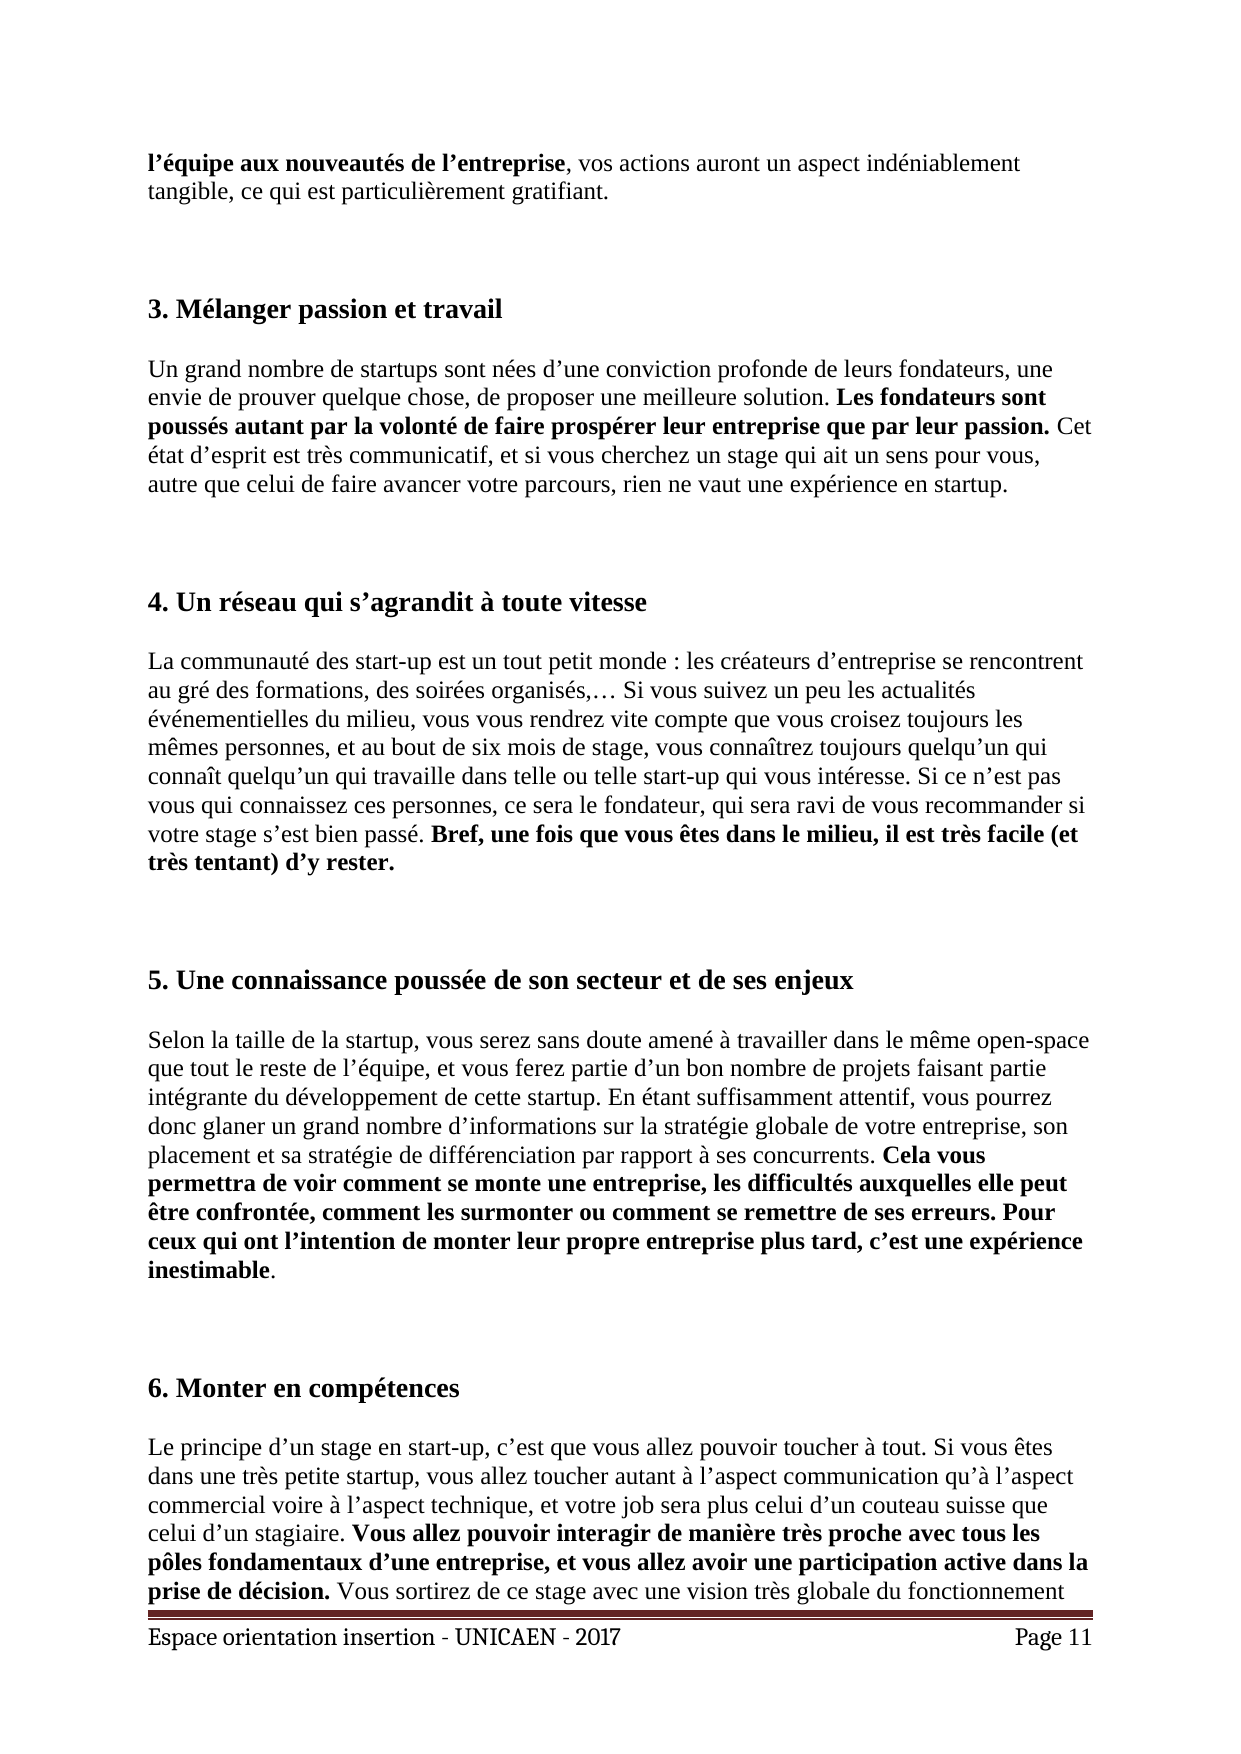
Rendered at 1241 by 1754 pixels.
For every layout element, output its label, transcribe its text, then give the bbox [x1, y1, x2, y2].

text Un grand nombre de startups sont nées d’une conviction profonde de leurs fondateurs, une envie de prouver quelque chose, de proposer une meilleure solution. Les fondateurs sont poussés autant par la volonté de faire prospérer leur entreprise que par leur passion. Cet état d’esprit est très communicatif, et si vous cherchez un stage qui ait un sens pour vous, autre que celui de faire avancer votre parcours, rien ne vaut une expérience en startup. [148, 354, 1093, 497]
subtitle 5. Une connaissance poussée de son secteur et de ses enjeux [148, 963, 1093, 996]
text Selon la taille de la startup, vous serez sans doute amené à travailler dans le même open-space que tout le reste de l’équipe, et vous ferez partie d’un bon nombre de projets faisant partie intégrante du développement de cette startup. En étant suffisamment attentif, vous pourrez donc glaner un grand nombre d’informations sur la stratégie globale de votre entreprise, son placement et sa stratégie de différenciation par rapport à ses concurrents. Cela vous permettra de voir comment se monte une entreprise, les difficultés auxquelles elle peut être confrontée, comment les surmonter ou comment se remettre de ses erreurs. Pour ceux qui ont l’intention de monter leur propre entreprise plus tard, c’est une expérience inestimable. [148, 1025, 1093, 1283]
subtitle 3. Mélanger passion et travail [148, 292, 1093, 324]
text l’équipe aux nouveautés de l’entreprise, vos actions auront un aspect indéniablement tangible, ce qui est particulièrement gratifiant. [148, 148, 1093, 205]
text La communauté des start-up est un tout petit monde : les créateurs d’entreprise se rencontrent au gré des formations, des soirées organisés,… Si vous suivez un peu les actualités événementielles du milieu, vous vous rendrez vite compte que vous croisez toujours les mêmes personnes, et au bout de six mois de stage, vous connaîtrez toujours quelqu’un qui connaît quelqu’un qui travaille dans telle ou telle start-up qui vous intéresse. Si ce n’est pas vous qui connaissez ces personnes, ce sera le fondateur, qui sera ravi de vous recommander si votre stage s’est bien passé. Bref, une fois que vous êtes dans le milieu, il est très facile (et très tentant) d’y rester. [148, 646, 1093, 876]
subtitle 4. Un réseau qui s’agrandit à toute vitesse [148, 584, 1093, 617]
text Le principe d’un stage en start-up, c’est que vous allez pouvoir toucher à tout. Si vous êtes dans une très petite startup, vous allez toucher autant à l’aspect communication qu’à l’aspect commercial voire à l’aspect technique, et votre job sera plus celui d’un couteau suisse que celui d’un stagiaire. Vous allez pouvoir interagir de manière très proche avec tous les pôles fondamentaux d’une entreprise, et vous allez avoir une participation active dans la prise de décision. Vous sortirez de ce stage avec une vision très globale du fonctionnement [148, 1432, 1093, 1605]
subtitle 6. Monter en compétences [148, 1371, 1093, 1403]
